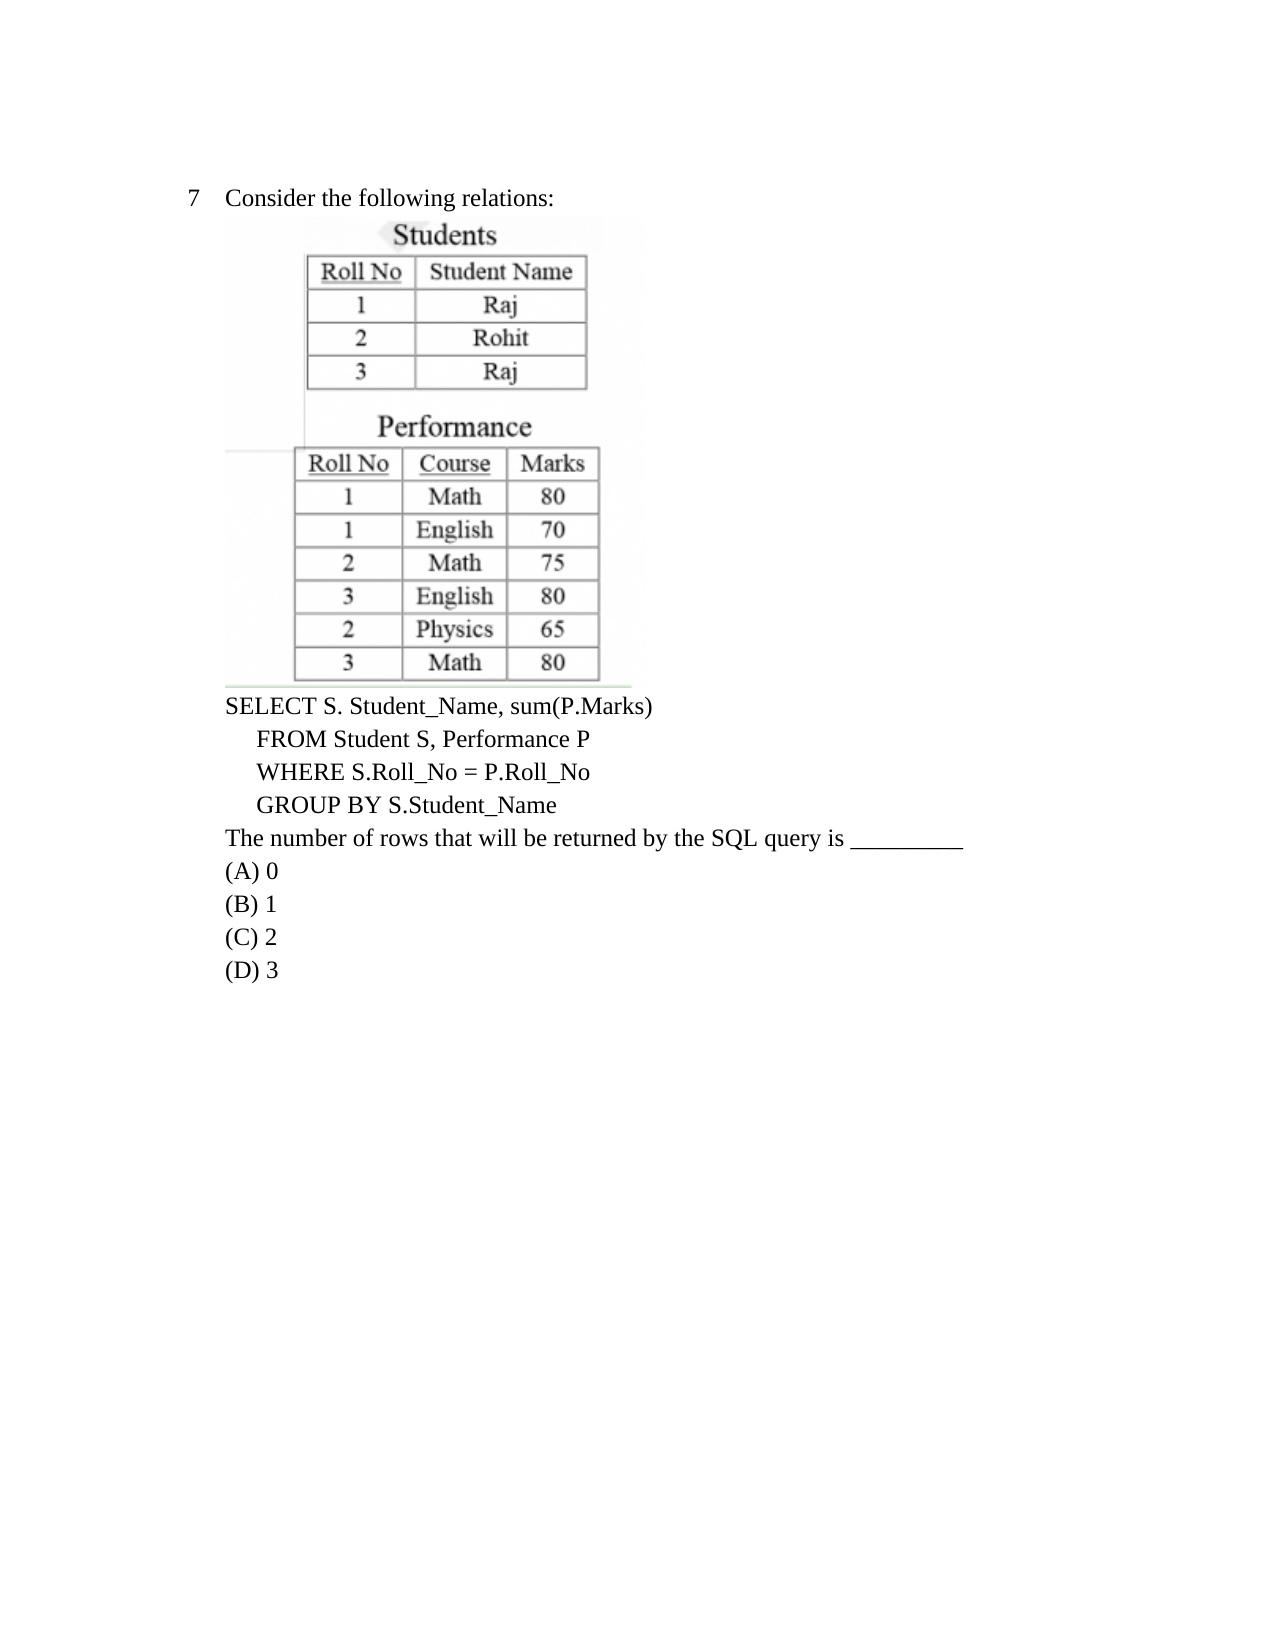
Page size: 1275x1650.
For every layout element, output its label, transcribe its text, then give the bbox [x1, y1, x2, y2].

picture [225, 216, 645, 688]
text FROM Student S, Performance P [225, 724, 1125, 753]
list Consider the following relations: [187, 183, 1125, 212]
text (C) 2 [225, 922, 1125, 951]
text (A) 0 [225, 856, 1125, 885]
text (B) 1 [225, 889, 1125, 918]
text (D) 3 [225, 955, 1125, 984]
text GROUP BY S.Student_Name [150, 790, 1125, 819]
text SELECT S. Student_Name, sum(P.Marks) [225, 691, 1125, 720]
text WHERE S.Roll_No = P.Roll_No [225, 757, 1125, 786]
text The number of rows that will be returned by the SQL query is _________ [225, 823, 1125, 852]
